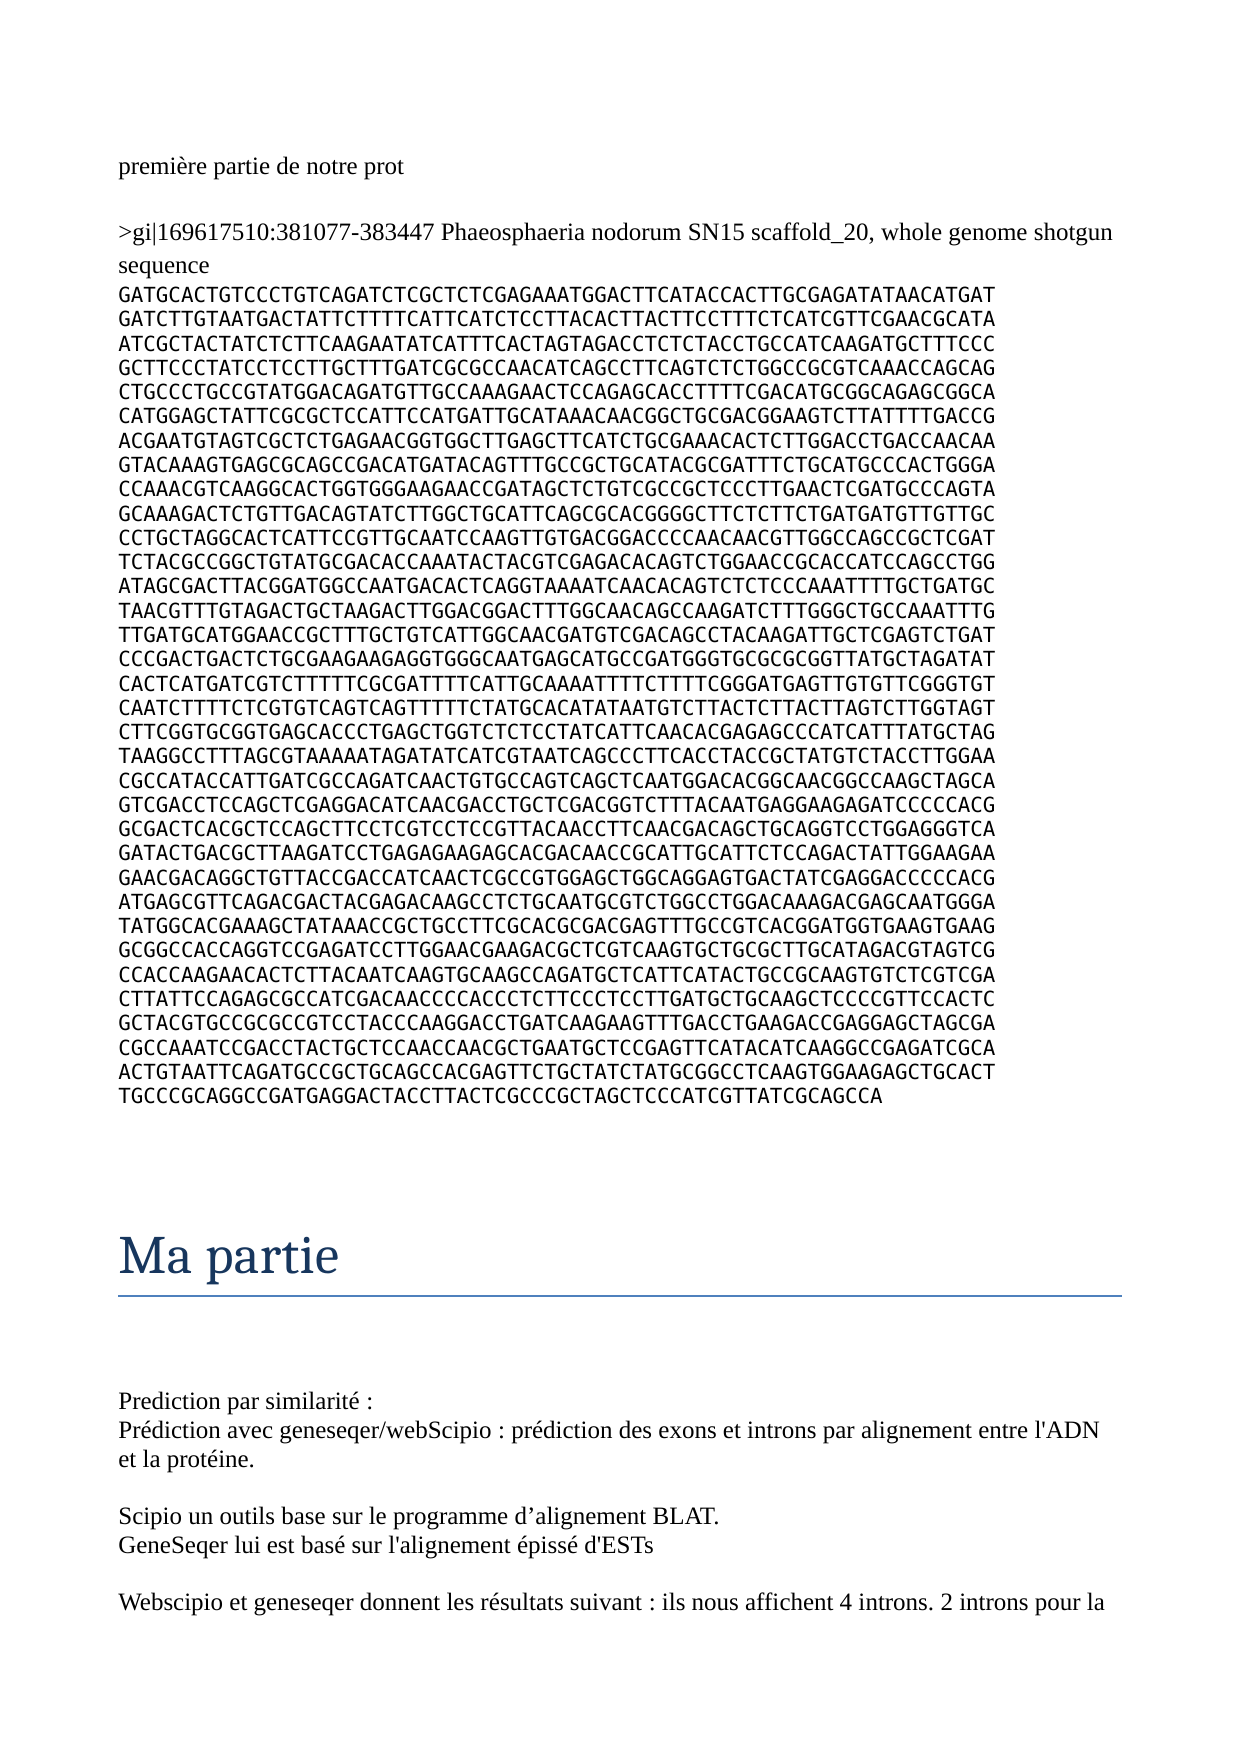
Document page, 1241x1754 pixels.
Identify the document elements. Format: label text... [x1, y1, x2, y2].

text GATACTGACGCTTAAGATCCTGAGAGAAGAGCACGACAACCGCATTGCATTCTCCAGACTATTGGAAGAA [118, 841, 1122, 866]
text GATCTTGTAATGACTATTCTTTTCATTCATCTCCTTACACTTACTTCCTTTCTCATCGTTCGAACGCATA [118, 307, 1122, 332]
text GATGCACTGTCCCTGTCAGATCTCGCTCTCGAGAAATGGACTTCATACCACTTGCGAGATATAACATGAT [118, 283, 1122, 307]
text Prediction par similarité : [118, 1386, 1122, 1415]
text Ma partie [118, 1225, 1122, 1295]
text ATAGCGACTTACGGATGGCCAATGACACTCAGGTAAAATCAACACAGTCTCTCCCAAATTTTGCTGATGC [118, 574, 1122, 599]
text CTTATTCCAGAGCGCCATCGACAACCCCACCCTCTTCCCTCCTTGATGCTGCAAGCTCCCCGTTCCACTC [118, 987, 1122, 1011]
text CATGGAGCTATTCGCGCTCCATTCCATGATTGCATAAACAACGGCTGCGACGGAAGTCTTATTTTGACCG [118, 404, 1122, 429]
text CCCGACTGACTCTGCGAAGAAGAGGTGGGCAATGAGCATGCCGATGGGTGCGCGCGGTTATGCTAGATAT [118, 647, 1122, 672]
text ACTGTAATTCAGATGCCGCTGCAGCCACGAGTTCTGCTATCTATGCGGCCTCAAGTGGAAGAGCTGCACT [118, 1060, 1122, 1084]
text CTGCCCTGCCGTATGGACAGATGTTGCCAAAGAACTCCAGAGCACCTTTTCGACATGCGGCAGAGCGGCA [118, 380, 1122, 404]
text GCAAAGACTCTGTTGACAGTATCTTGGCTGCATTCAGCGCACGGGGCTTCTCTTCTGATGATGTTGTTGC [118, 502, 1122, 526]
text Prédiction avec geneseqer/webScipio : prédiction des exons et introns par alignement entre l'ADN et la protéine. [118, 1415, 1122, 1472]
text CCACCAAGAACACTCTTACAATCAAGTGCAAGCCAGATGCTCATTCATACTGCCGCAAGTGTCTCGTCGA [118, 963, 1122, 987]
text GCTACGTGCCGCGCCGTCCTACCCAAGGACCTGATCAAGAAGTTTGACCTGAAGACCGAGGAGCTAGCGA [118, 1011, 1122, 1036]
text première partie de notre prot [118, 151, 1122, 180]
text TGCCCGCAGGCCGATGAGGACTACCTTACTCGCCCGCTAGCTCCCATCGTTATCGCAGCCA [118, 1084, 1122, 1108]
text GeneSeqer lui est basé sur l'alignement épissé d'ESTs [118, 1530, 1122, 1559]
text ATGAGCGTTCAGACGACTACGAGACAAGCCTCTGCAATGCGTCTGGCCTGGACAAAGACGAGCAATGGGA [118, 890, 1122, 914]
text Webscipio et geneseqer donnent les résultats suivant : ils nous affichent 4 introns. 2 introns pour la [118, 1587, 1122, 1616]
text >gi|169617510:381077-383447 Phaeosphaeria nodorum SN15 scaffold_20, whole genome shotgun sequence [118, 217, 1122, 279]
text ACGAATGTAGTCGCTCTGAGAACGGTGGCTTGAGCTTCATCTGCGAAACACTCTTGGACCTGACCAACAA [118, 429, 1122, 453]
text GCGGCCACCAGGTCCGAGATCCTTGGAACGAAGACGCTCGTCAAGTGCTGCGCTTGCATAGACGTAGTCG [118, 938, 1122, 963]
text CCAAACGTCAAGGCACTGGTGGGAAGAACCGATAGCTCTGTCGCCGCTCCCTTGAACTCGATGCCCAGTA [118, 477, 1122, 502]
text CACTCATGATCGTCTTTTTCGCGATTTTCATTGCAAAATTTTCTTTTCGGGATGAGTTGTGTTCGGGTGT [118, 672, 1122, 696]
text Scipio un outils base sur le programme d’alignement BLAT. [118, 1501, 1122, 1530]
text TCTACGCCGGCTGTATGCGACACCAAATACTACGTCGAGACACAGTCTGGAACCGCACCATCCAGCCTGG [118, 550, 1122, 574]
text TATGGCACGAAAGCTATAAACCGCTGCCTTCGCACGCGACGAGTTTGCCGTCACGGATGGTGAAGTGAAG [118, 914, 1122, 938]
text ATCGCTACTATCTCTTCAAGAATATCATTTCACTAGTAGACCTCTCTACCTGCCATCAAGATGCTTTCCC [118, 332, 1122, 356]
text CAATCTTTTCTCGTGTCAGTCAGTTTTTCTATGCACATATAATGTCTTACTCTTACTTAGTCTTGGTAGT [118, 696, 1122, 720]
text CCTGCTAGGCACTCATTCCGTTGCAATCCAAGTTGTGACGGACCCCAACAACGTTGGCCAGCCGCTCGAT [118, 526, 1122, 550]
text CGCCAAATCCGACCTACTGCTCCAACCAACGCTGAATGCTCCGAGTTCATACATCAAGGCCGAGATCGCA [118, 1036, 1122, 1060]
text TTGATGCATGGAACCGCTTTGCTGTCATTGGCAACGATGTCGACAGCCTACAAGATTGCTCGAGTCTGAT [118, 623, 1122, 647]
text TAAGGCCTTTAGCGTAAAAATAGATATCATCGTAATCAGCCCTTCACCTACCGCTATGTCTACCTTGGAA [118, 744, 1122, 769]
text GTACAAAGTGAGCGCAGCCGACATGATACAGTTTGCCGCTGCATACGCGATTTCTGCATGCCCACTGGGA [118, 453, 1122, 477]
text TAACGTTTGTAGACTGCTAAGACTTGGACGGACTTTGGCAACAGCCAAGATCTTTGGGCTGCCAAATTTG [118, 599, 1122, 623]
text CTTCGGTGCGGTGAGCACCCTGAGCTGGTCTCTCCTATCATTCAACACGAGAGCCCATCATTTATGCTAG [118, 720, 1122, 744]
text GCTTCCCTATCCTCCTTGCTTTGATCGCGCCAACATCAGCCTTCAGTCTCTGGCCGCGTCAAACCAGCAG [118, 356, 1122, 380]
text GAACGACAGGCTGTTACCGACCATCAACTCGCCGTGGAGCTGGCAGGAGTGACTATCGAGGACCCCCACG [118, 866, 1122, 890]
text GCGACTCACGCTCCAGCTTCCTCGTCCTCCGTTACAACCTTCAACGACAGCTGCAGGTCCTGGAGGGTCA [118, 817, 1122, 841]
text CGCCATACCATTGATCGCCAGATCAACTGTGCCAGTCAGCTCAATGGACACGGCAACGGCCAAGCTAGCA [118, 769, 1122, 793]
text GTCGACCTCCAGCTCGAGGACATCAACGACCTGCTCGACGGTCTTTACAATGAGGAAGAGATCCCCCACG [118, 793, 1122, 817]
